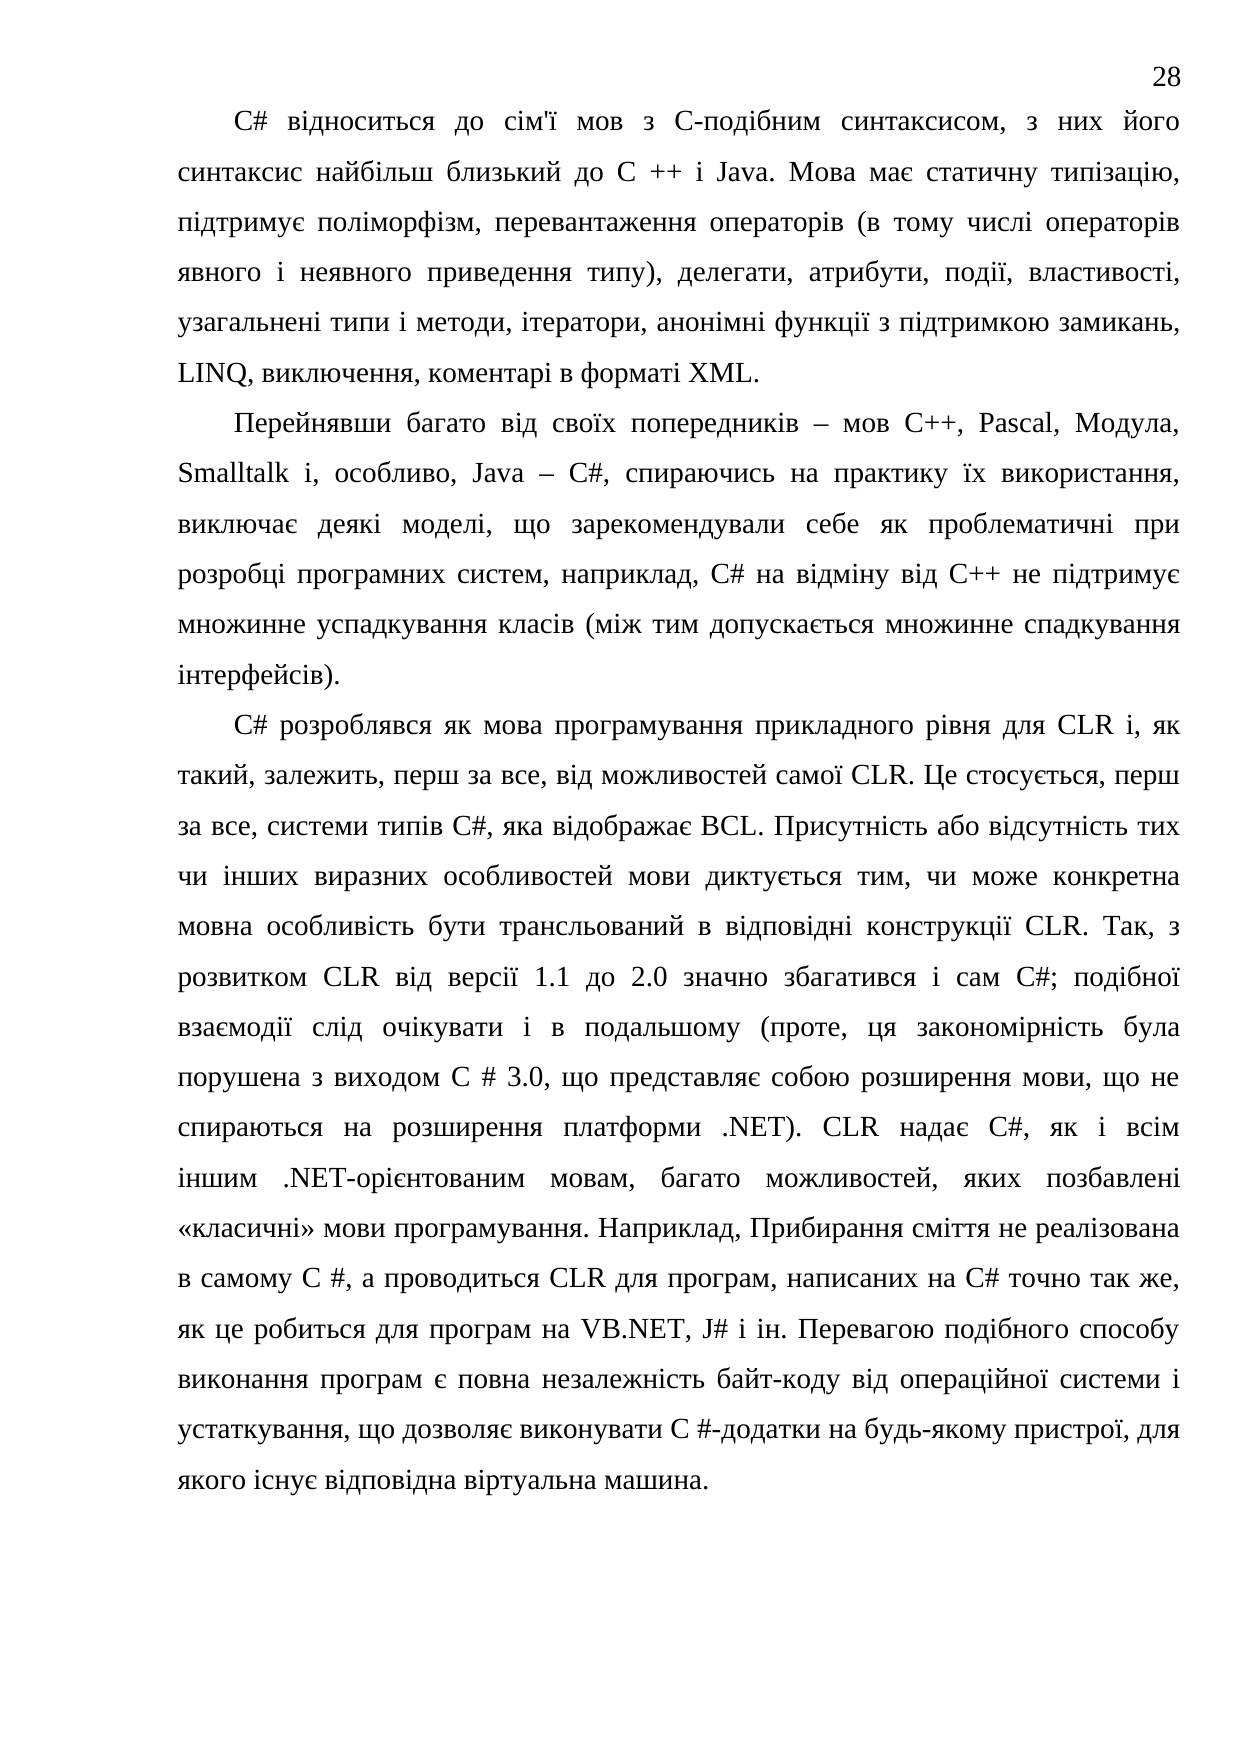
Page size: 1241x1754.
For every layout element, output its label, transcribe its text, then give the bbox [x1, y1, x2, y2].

text C# відноситься до сім'ї мов з C-подібним синтаксисом, з них його синтаксис найбільш близький до C ++ і Java. Мова має статичну типізацію, підтримує поліморфізм, перевантаження операторів (в тому числі операторів явного і неявного приведення типу), делегати, атрибути, події, властивості, узагальнені типи і методи, ітератори, анонімні функції з підтримкою замикань, LINQ, виключення, коментарі в форматі XML. [177, 103, 1181, 388]
text Перейнявши багато від своїх попередників – мов C++, Pascal, Модула, Smalltalk і, особливо, Java – С#, спираючись на практику їх використання, виключає деякі моделі, що зарекомендували себе як проблематичні при розробці програмних систем, наприклад, C# на відміну від C++ не підтримує множинне успадкування класів (між тим допускається множинне спадкування інтерфейсів). [177, 405, 1181, 690]
text C# розроблявся як мова програмування прикладного рівня для CLR і, як такий, залежить, перш за все, від можливостей самої CLR. Це стосується, перш за все, системи типів C#, яка відображає BCL. Присутність або відсутність тих чи інших виразних особливостей мови диктується тим, чи може конкретна мовна особливість бути трансльований в відповідні конструкції CLR. Так, з розвитком CLR від версії 1.1 до 2.0 значно збагатився і сам C#; подібної взаємодії слід очікувати і в подальшому (проте, ця закономірність була порушена з виходом C # 3.0, що представляє собою розширення мови, що не спираються на розширення платформи .NET). CLR надає C#, як і всім іншим .NET-орієнтованим мовам, багато можливостей, яких позбавлені «класичні» мови програмування. Наприклад, Прибирання сміття не реалізована в самому C #, а проводиться CLR для програм, написаних на C# точно так же, як це робиться для програм на VB.NET, J# і ін. Перевагою подібного способу виконання програм є повна незалежність байт-коду від операційної системи і устаткування, що дозволяє виконувати C #-додатки на будь-якому пристрої, для якого існує відповідна віртуальна машина. [177, 707, 1181, 1495]
